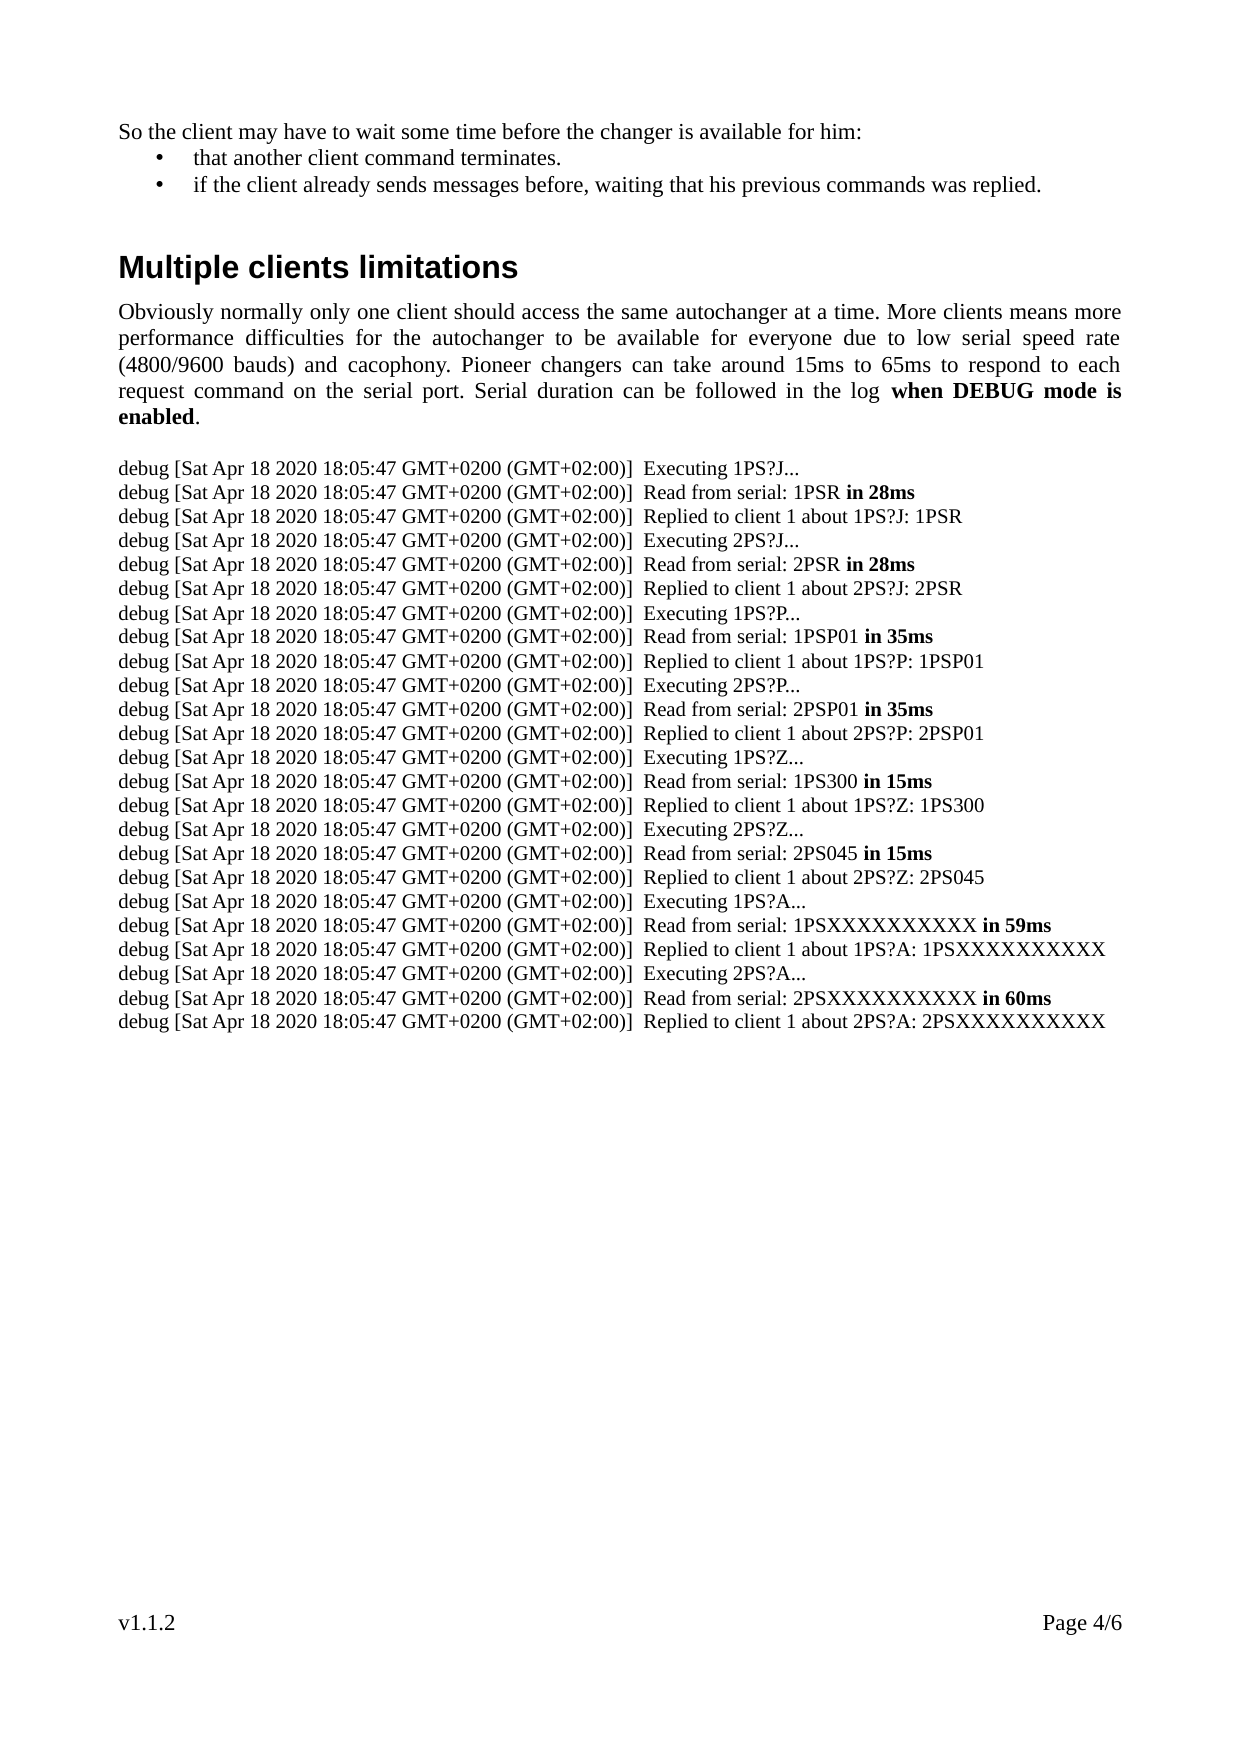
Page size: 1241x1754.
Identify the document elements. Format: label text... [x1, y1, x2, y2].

text debug [Sat Apr 18 2020 18:05:47 GMT+0200 (GMT+02:00)] Executing 1PS?P... [118, 600, 1122, 624]
text debug [Sat Apr 18 2020 18:05:47 GMT+0200 (GMT+02:00)] Read from serial: 1PSP01 in 35ms [118, 624, 1122, 648]
text So the client may have to wait some time before the changer is available for him: [118, 118, 1122, 144]
text debug [Sat Apr 18 2020 18:05:47 GMT+0200 (GMT+02:00)] Read from serial: 1PSR in 28ms [118, 480, 1122, 504]
text debug [Sat Apr 18 2020 18:05:47 GMT+0200 (GMT+02:00)] Replied to client 1 about 1PS?P: 1PSP01 [118, 648, 1122, 673]
text debug [Sat Apr 18 2020 18:05:47 GMT+0200 (GMT+02:00)] Read from serial: 2PSP01 in 35ms [118, 697, 1122, 721]
text debug [Sat Apr 18 2020 18:05:47 GMT+0200 (GMT+02:00)] Replied to client 1 about 1PS?Z: 1PS300 [118, 793, 1122, 817]
text debug [Sat Apr 18 2020 18:05:47 GMT+0200 (GMT+02:00)] Executing 2PS?A... [118, 961, 1122, 985]
text debug [Sat Apr 18 2020 18:05:47 GMT+0200 (GMT+02:00)] Replied to client 1 about 1PS?J: 1PSR [118, 504, 1122, 528]
text debug [Sat Apr 18 2020 18:05:47 GMT+0200 (GMT+02:00)] Replied to client 1 about 2PS?Z: 2PS045 [118, 865, 1122, 889]
text debug [Sat Apr 18 2020 18:05:47 GMT+0200 (GMT+02:00)] Read from serial: 1PS300 in 15ms [118, 769, 1122, 793]
text debug [Sat Apr 18 2020 18:05:47 GMT+0200 (GMT+02:00)] Executing 1PS?Z... [118, 745, 1122, 769]
list that another client command terminates. [156, 144, 1122, 171]
text debug [Sat Apr 18 2020 18:05:47 GMT+0200 (GMT+02:00)] Executing 2PS?Z... [118, 817, 1122, 841]
text debug [Sat Apr 18 2020 18:05:47 GMT+0200 (GMT+02:00)] Executing 2PS?P... [118, 673, 1122, 697]
text debug [Sat Apr 18 2020 18:05:47 GMT+0200 (GMT+02:00)] Read from serial: 2PS045 in 15ms [118, 841, 1122, 865]
text Obviously normally only one client should access the same autochanger at a time. More clients means more performance difficulties for the autochanger to be available for everyone due to low serial speed rate (4800/9600 bauds) and cacophony. Pioneer changers can take around 15ms to 65ms to respond to each request command on the serial port. Serial duration can be followed in the log when DEBUG mode is enabled. [118, 298, 1122, 430]
text debug [Sat Apr 18 2020 18:05:47 GMT+0200 (GMT+02:00)] Executing 2PS?J... [118, 528, 1122, 552]
text debug [Sat Apr 18 2020 18:05:47 GMT+0200 (GMT+02:00)] Replied to client 1 about 2PS?P: 2PSP01 [118, 721, 1122, 745]
text debug [Sat Apr 18 2020 18:05:47 GMT+0200 (GMT+02:00)] Read from serial: 2PSR in 28ms [118, 552, 1122, 576]
subtitle Multiple clients limitations [118, 248, 1122, 285]
text debug [Sat Apr 18 2020 18:05:47 GMT+0200 (GMT+02:00)] Executing 1PS?A... [118, 889, 1122, 913]
text debug [Sat Apr 18 2020 18:05:47 GMT+0200 (GMT+02:00)] Replied to client 1 about 1PS?A: 1PSXXXXXXXXXX [118, 937, 1122, 961]
text debug [Sat Apr 18 2020 18:05:47 GMT+0200 (GMT+02:00)] Read from serial: 2PSXXXXXXXXXX in 60ms [118, 985, 1122, 1009]
text debug [Sat Apr 18 2020 18:05:47 GMT+0200 (GMT+02:00)] Replied to client 1 about 2PS?A: 2PSXXXXXXXXXX [118, 1009, 1122, 1033]
text debug [Sat Apr 18 2020 18:05:47 GMT+0200 (GMT+02:00)] Read from serial: 1PSXXXXXXXXXX in 59ms [118, 913, 1122, 937]
text debug [Sat Apr 18 2020 18:05:47 GMT+0200 (GMT+02:00)] Executing 1PS?J... [118, 456, 1122, 480]
list if the client already sends messages before, waiting that his previous commands was replied. [156, 171, 1122, 197]
text debug [Sat Apr 18 2020 18:05:47 GMT+0200 (GMT+02:00)] Replied to client 1 about 2PS?J: 2PSR [118, 576, 1122, 600]
